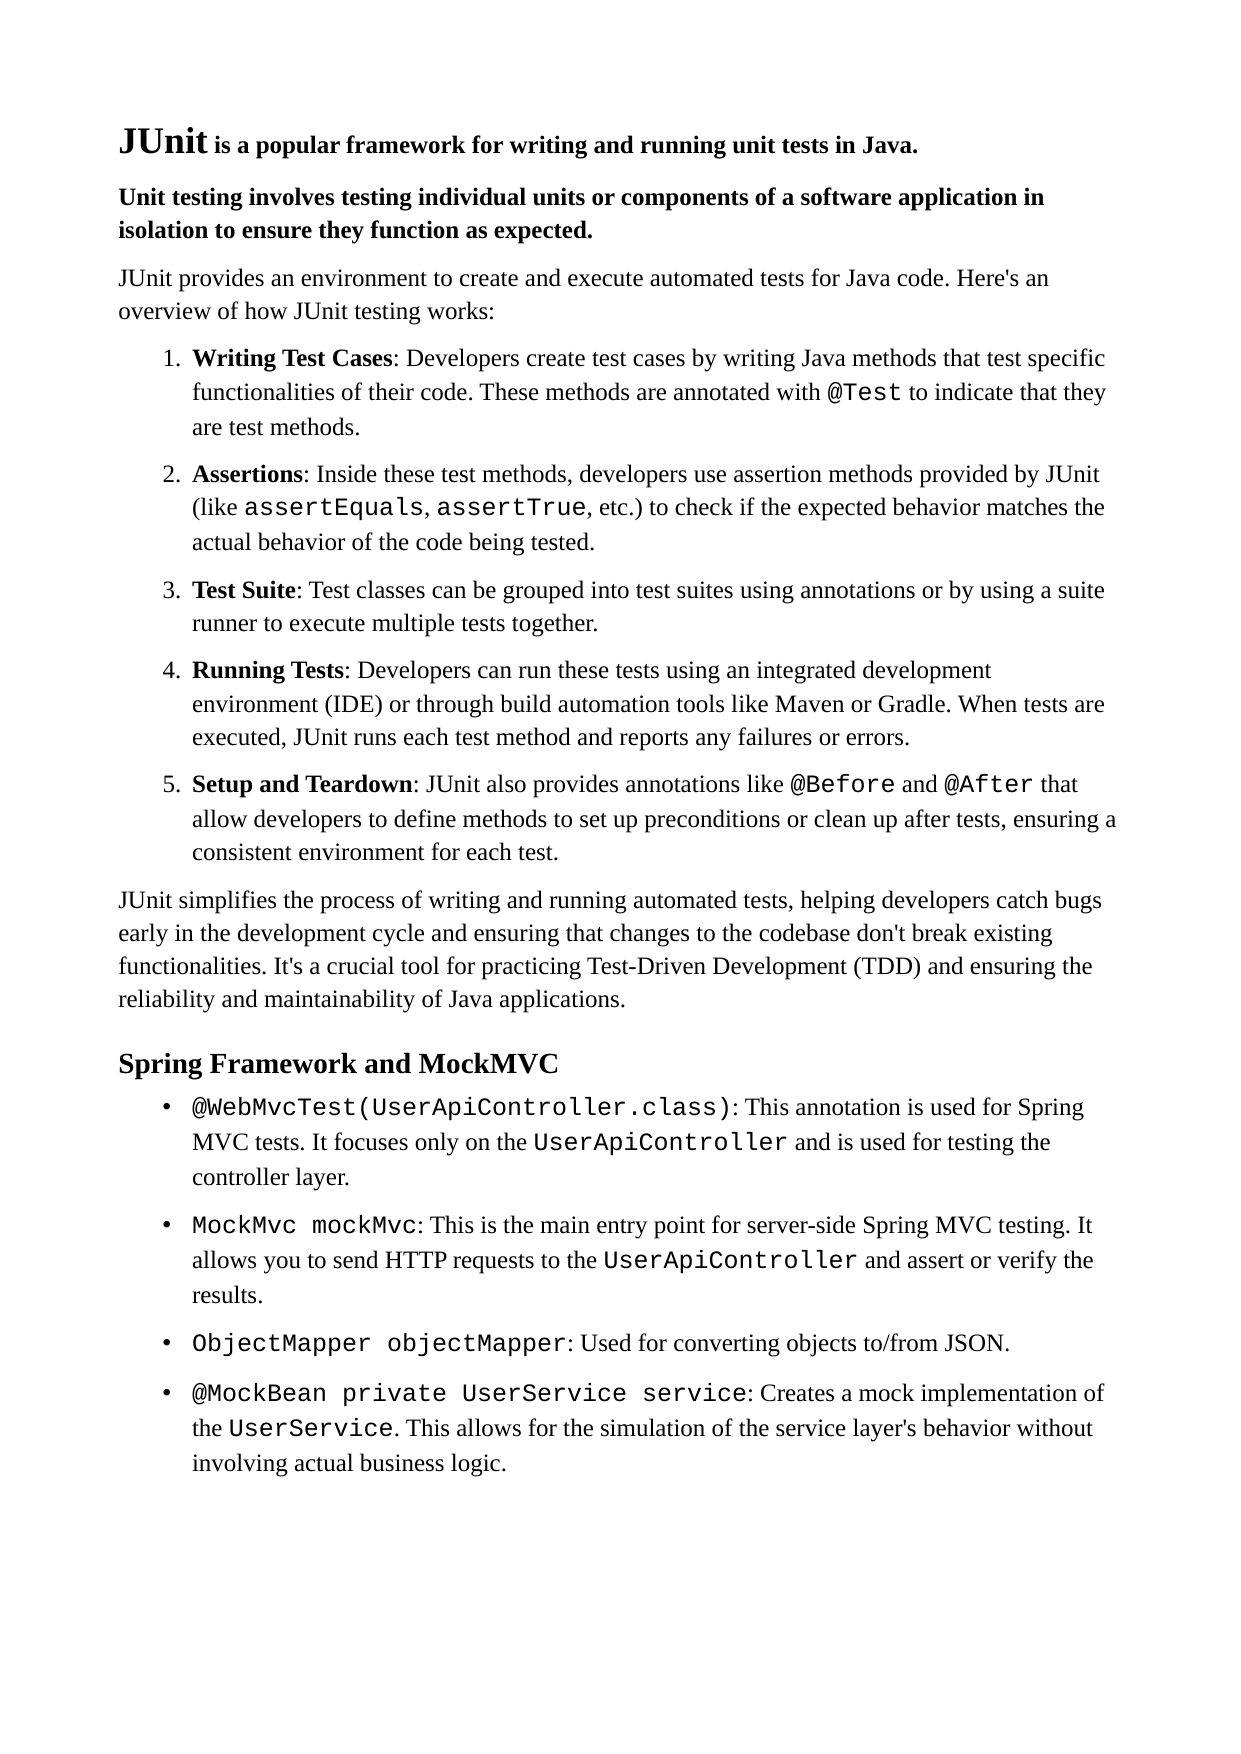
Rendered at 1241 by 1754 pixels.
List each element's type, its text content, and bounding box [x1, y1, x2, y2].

text Unit testing involves testing individual units or components of a software application in isolation to ensure they function as expected. [118, 182, 1122, 244]
list Assertions: Inside these test methods, developers use assertion methods provided by JUnit (like assertEquals, assertTrue, etc.) to check if the expected behavior matches the actual behavior of the code being tested. [162, 459, 1122, 556]
list MockMvc mockMvc: This is the main entry point for server-side Spring MVC testing. It allows you to send HTTP requests to the UserApiController and assert or verify the results. [162, 1210, 1122, 1309]
subtitle Spring Framework and MockMVC [118, 1046, 1122, 1080]
list Test Suite: Test classes can be grouped into test suites using annotations or by using a suite runner to execute multiple tests together. [162, 575, 1122, 637]
list @MockBean private UserService service: Creates a mock implementation of the UserService. This allows for the simulation of the service layer's behavior without involving actual business logic. [162, 1378, 1122, 1477]
text JUnit provides an environment to create and execute automated tests for Java code. Here's an overview of how JUnit testing works: [118, 263, 1122, 325]
text JUnit is a popular framework for writing and running unit tests in Java. [118, 118, 1122, 161]
list @WebMvcTest(UserApiController.class): This annotation is used for Spring MVC tests. It focuses only on the UserApiController and is used for testing the controller layer. [162, 1092, 1122, 1191]
text JUnit simplifies the process of writing and running automated tests, helping developers catch bugs early in the development cycle and ensuring that changes to the codebase don't break existing functionalities. It's a crucial tool for practicing Test-Driven Development (TDD) and ensuring the reliability and maintainability of Java applications. [118, 885, 1122, 1013]
list Writing Test Cases: Developers create test cases by writing Java methods that test specific functionalities of their code. These methods are annotated with @Test to indicate that they are test methods. [162, 343, 1122, 440]
list ObjectMapper objectMapper: Used for converting objects to/from JSON. [162, 1328, 1122, 1359]
list Running Tests: Developers can run these tests using an integrated development environment (IDE) or through build automation tools like Maven or Gradle. When tests are executed, JUnit runs each test method and reports any failures or errors. [162, 656, 1122, 750]
list Setup and Teardown: JUnit also provides annotations like @Before and @After that allow developers to define methods to set up preconditions or clean up after tests, ensuring a consistent environment for each test. [162, 769, 1122, 866]
